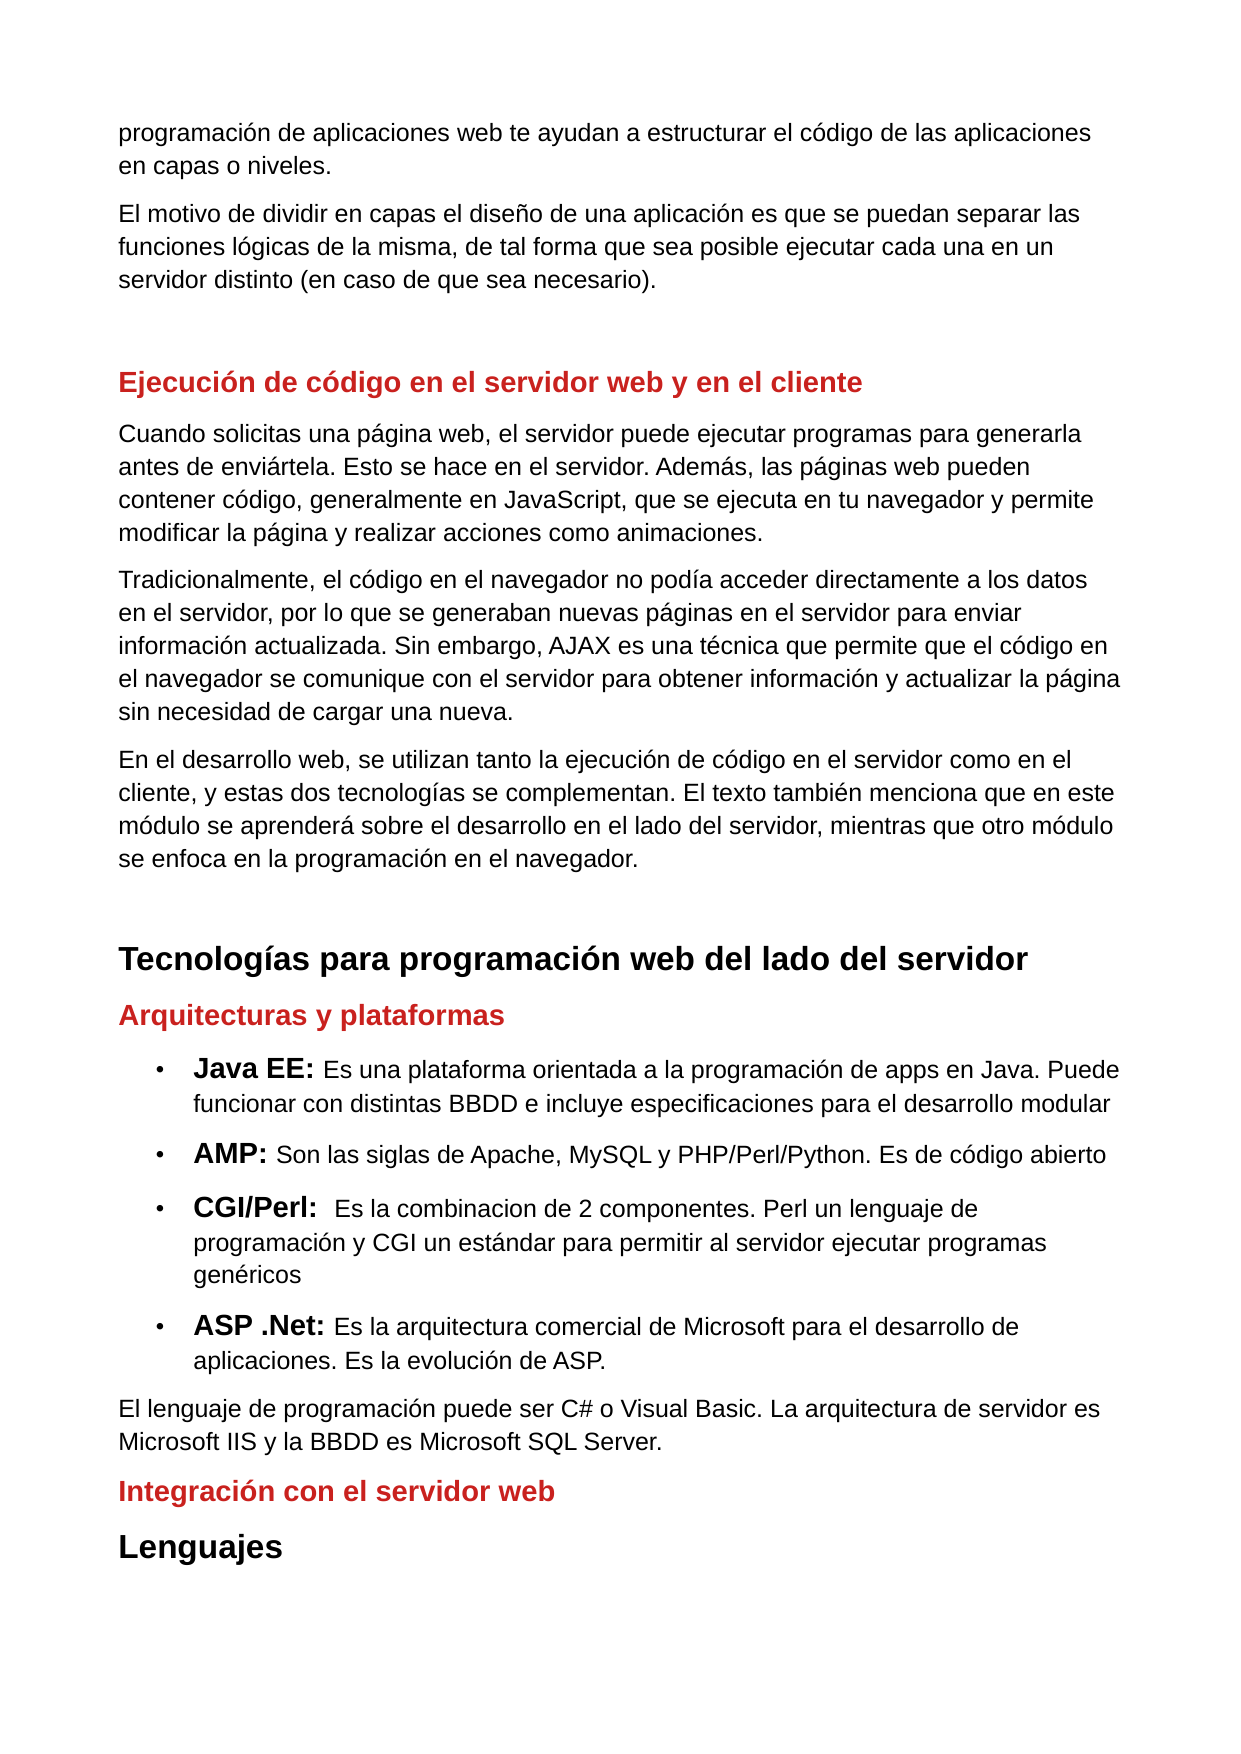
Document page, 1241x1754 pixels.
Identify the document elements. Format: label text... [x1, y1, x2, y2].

text Lenguajes [118, 1527, 1122, 1566]
text El motivo de dividir en capas el diseño de una aplicación es que se puedan separar las funciones lógicas de la misma, de tal forma que sea posible ejecutar cada una en un servidor distinto (en caso de que sea necesario). [118, 199, 1122, 293]
text programación de aplicaciones web te ayudan a estructurar el código de las aplicaciones en capas o niveles. [118, 118, 1122, 180]
text Cuando solicitas una página web, el servidor puede ejecutar programas para generarla antes de enviártela. Esto se hace en el servidor. Además, las páginas web pueden contener código, generalmente en JavaScript, que se ejecuta en tu navegador y permite modificar la página y realizar acciones como animaciones. [118, 419, 1122, 546]
text El lenguaje de programación puede ser C# o Visual Basic. La arquitectura de servidor es Microsoft IIS y la BBDD es Microsoft SQL Server. [118, 1393, 1122, 1455]
text Integración con el servidor web [118, 1474, 1122, 1508]
text Tecnologías para programación web del lado del servidor [118, 939, 1122, 978]
text Ejecución de código en el servidor web y en el cliente [118, 366, 1122, 399]
text Arquitecturas y plataformas [118, 998, 1122, 1032]
list CGI/Perl: Es la combinacion de 2 componentes. Perl un lenguaje de programación y CGI un estándar para permitir al servidor ejecutar programas genéricos [156, 1190, 1122, 1289]
text En el desarrollo web, se utilizan tanto la ejecución de código en el servidor como en el cliente, y estas dos tecnologías se complementan. El texto también menciona que en este módulo se aprenderá sobre el desarrollo en el lado del servidor, mientras que otro módulo se enfoca en la programación en el navegador. [118, 745, 1122, 873]
list Java EE: Es una plataforma orientada a la programación de apps en Java. Puede funcionar con distintas BBDD e incluye especificaciones para el desarrollo modular [156, 1051, 1122, 1118]
list ASP .Net: Es la arquitectura comercial de Microsoft para el desarrollo de aplicaciones. Es la evolución de ASP. [156, 1308, 1122, 1375]
text Tradicionalmente, el código en el navegador no podía acceder directamente a los datos en el servidor, por lo que se generaban nuevas páginas en el servidor para enviar información actualizada. Sin embargo, AJAX es una técnica que permite que el código en el navegador se comunique con el servidor para obtener información y actualizar la página sin necesidad de cargar una nueva. [118, 565, 1122, 726]
list AMP: Son las siglas de Apache, MySQL y PHP/Perl/Python. Es de código abierto [156, 1137, 1122, 1170]
